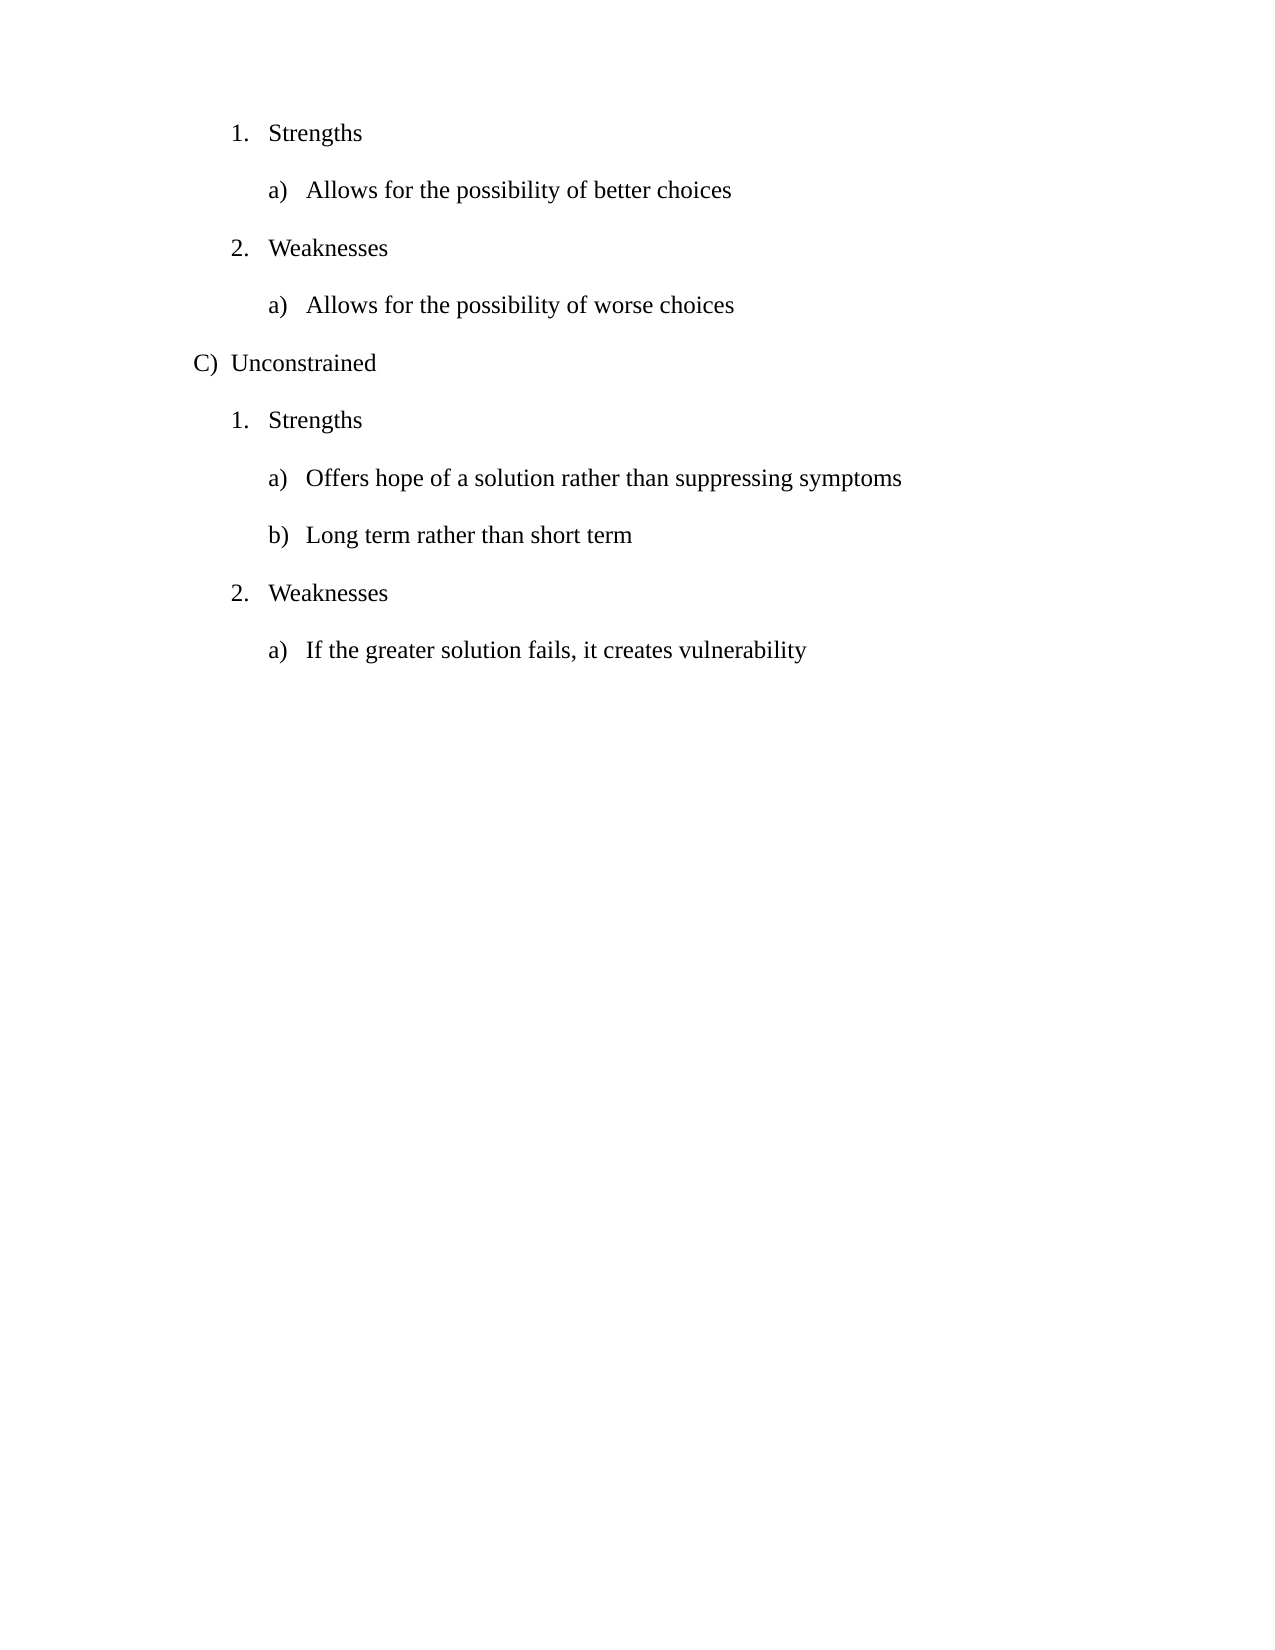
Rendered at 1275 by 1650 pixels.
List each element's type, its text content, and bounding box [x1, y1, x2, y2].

list Offers hope of a solution rather than suppressing symptoms [268, 463, 1157, 492]
list Unconstrained [193, 348, 1157, 377]
list Strengths [231, 118, 1157, 147]
list Allows for the possibility of worse choices [268, 291, 1157, 319]
list Long term rather than short term [268, 521, 1157, 549]
list Strengths [231, 406, 1157, 434]
list If the greater solution fails, it creates vulnerability [268, 636, 1157, 664]
list Allows for the possibility of better choices [268, 176, 1157, 204]
list Weaknesses [231, 233, 1157, 262]
list Weaknesses [231, 578, 1157, 607]
